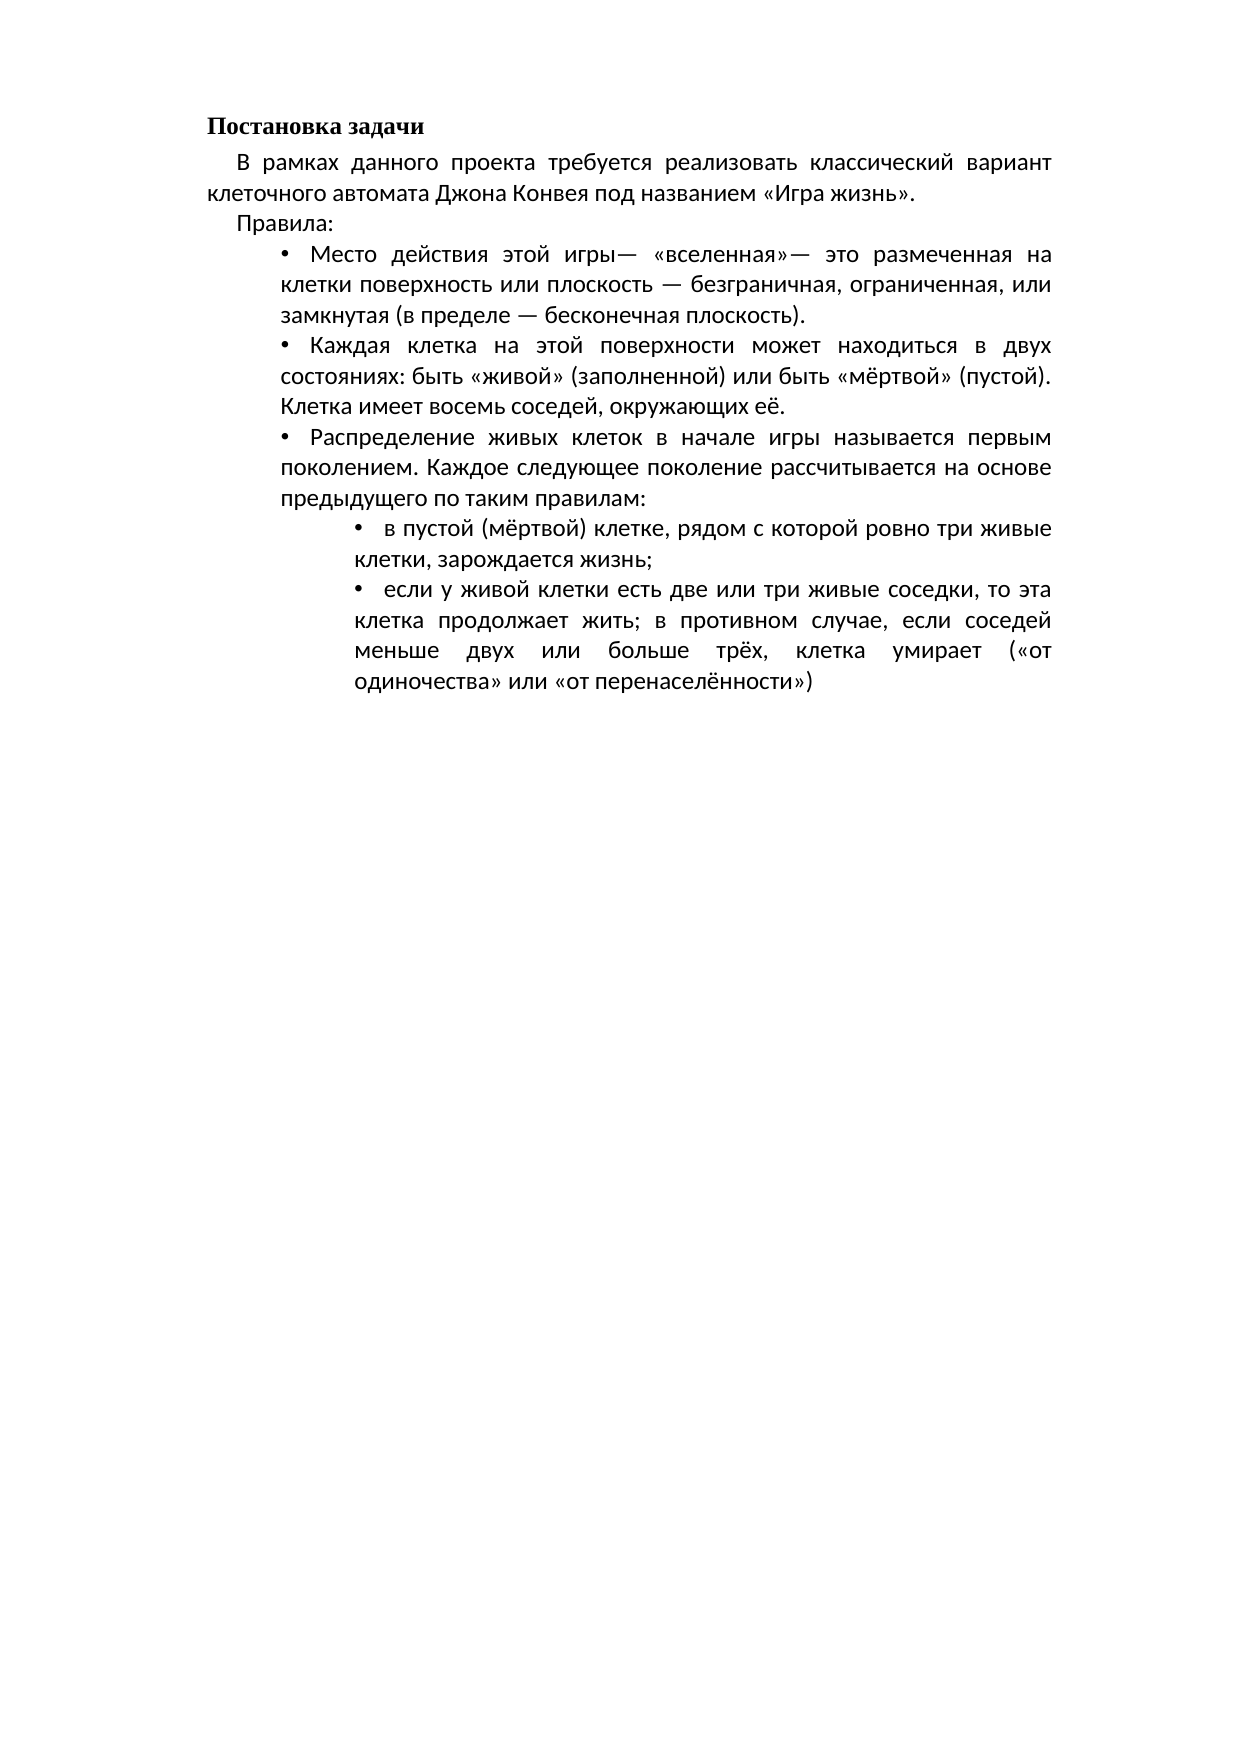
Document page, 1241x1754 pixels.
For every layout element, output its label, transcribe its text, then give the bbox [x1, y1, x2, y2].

subtitle Постановка задачи [207, 111, 1053, 140]
list в пустой (мёртвой) клетке, рядом с которой ровно три живые клетки, зарождается жизнь; [324, 513, 1053, 574]
list если у живой клетки есть две или три живые соседки, то эта клетка продолжает жить; в противном случае, если соседей меньше двух или больше трёх, клетка умирает («от одиночества» или «от перенаселённости») [324, 574, 1053, 696]
list Распределение живых клеток в начале игры называется первым поколением. Каждое следующее поколение рассчитывается на основе предыдущего по таким правилам: [251, 421, 1053, 513]
text В рамках данного проекта требуется реализовать классический вариант клеточного автомата Джона Конвея под названием «Игра жизнь». [207, 146, 1053, 207]
list Каждая клетка на этой поверхности может находиться в двух состояниях: быть «живой» (заполненной) или быть «мёртвой» (пустой). Клетка имеет восемь соседей, окружающих её. [251, 329, 1053, 421]
list Место действия этой игры— «вселенная»— это размеченная на клетки поверхность или плоскость — безграничная, ограниченная, или замкнутая (в пределе — бесконечная плоскость). [251, 238, 1053, 329]
text Правила: [207, 207, 1053, 238]
